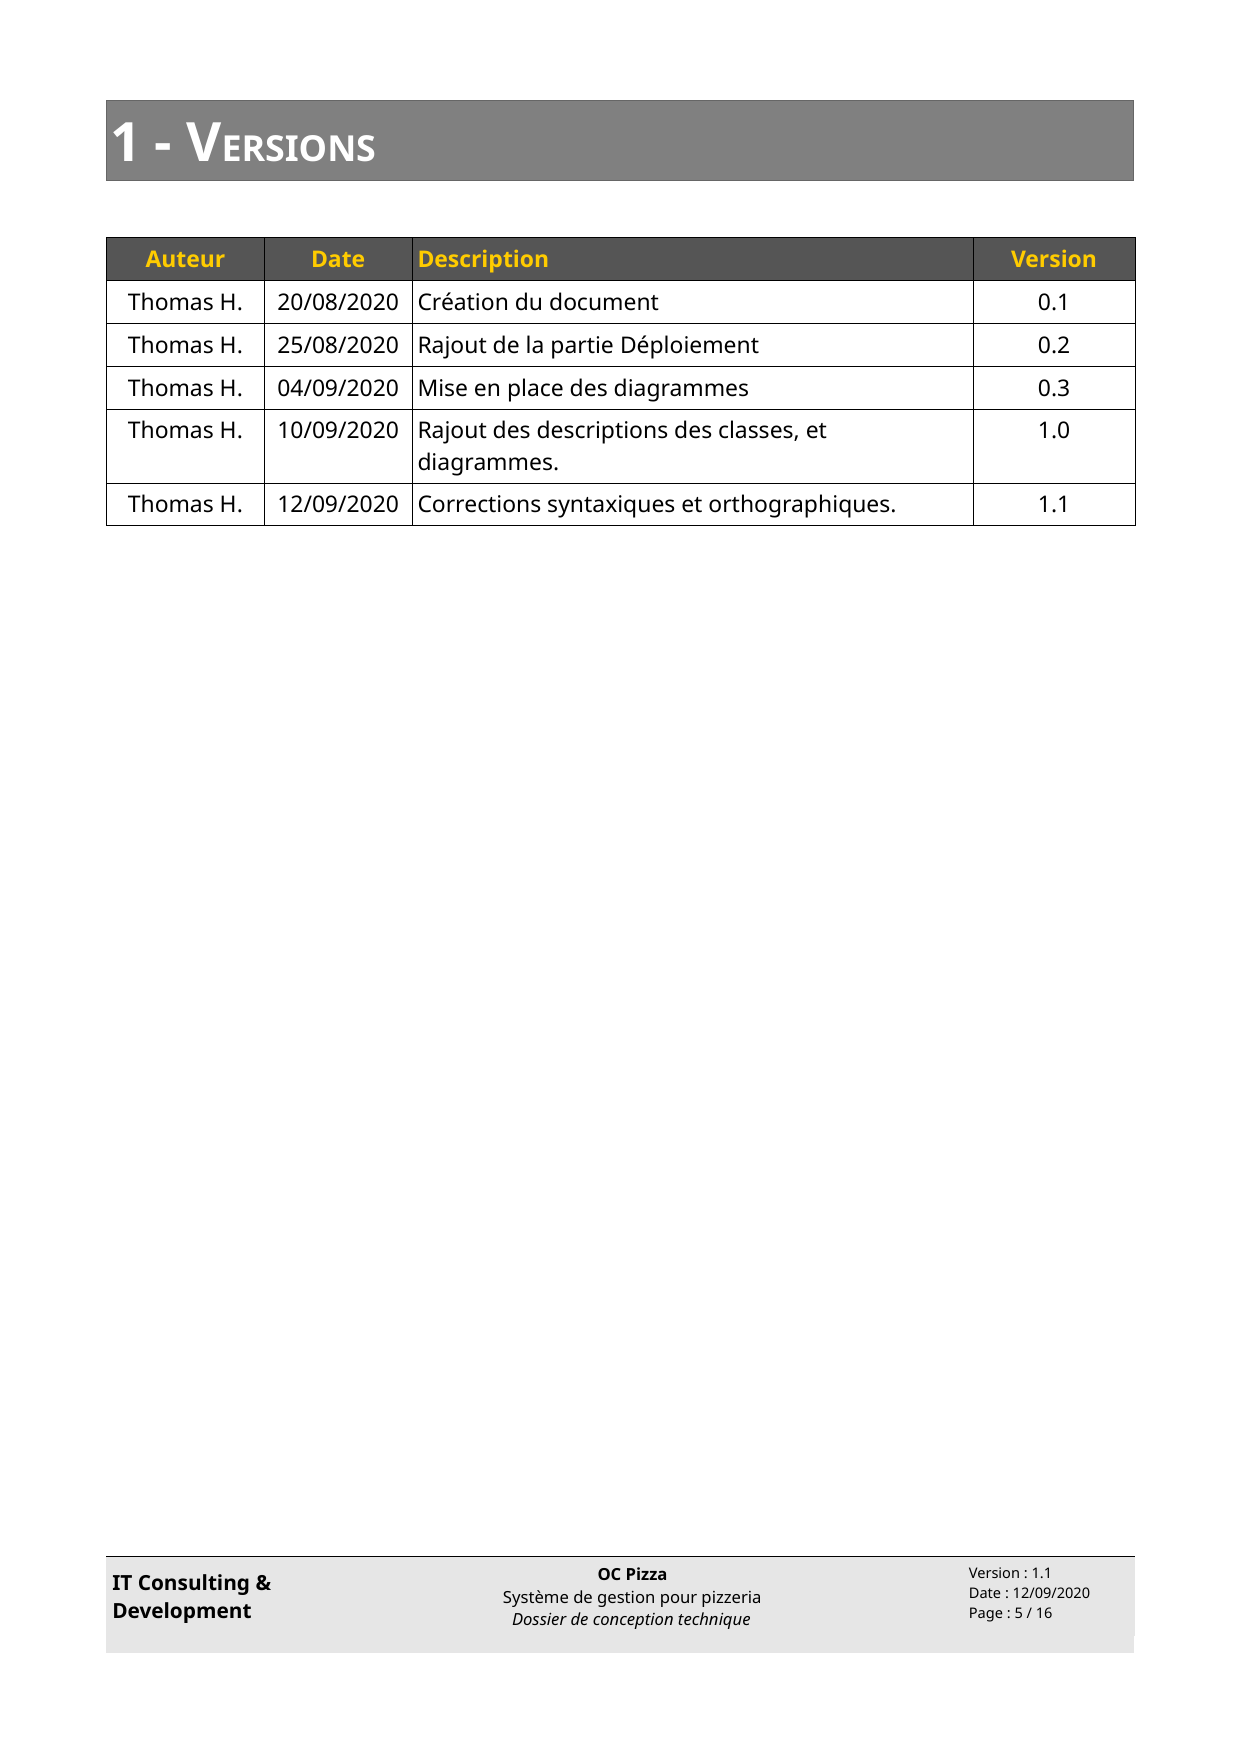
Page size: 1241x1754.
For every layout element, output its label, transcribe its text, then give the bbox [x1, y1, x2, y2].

table_cell Rajout de la partie Déploiement [413, 324, 973, 366]
table_cell 12/09/2020 [265, 484, 412, 525]
table_header Description [413, 238, 973, 280]
table_cell Thomas H. [107, 484, 264, 525]
table_cell 0.1 [974, 281, 1135, 323]
table_cell Rajout des descriptions des classes, et diagrammes. [413, 410, 973, 482]
table_cell Création du document [413, 281, 973, 323]
table_cell 04/09/2020 [265, 367, 412, 408]
table_cell 10/09/2020 [265, 410, 412, 482]
table_cell 25/08/2020 [265, 324, 412, 366]
table_cell 0.2 [974, 324, 1135, 366]
table_cell 1.0 [974, 410, 1135, 482]
subtitle Versions [107, 101, 1133, 180]
table_cell 1.1 [974, 484, 1135, 525]
table_cell Thomas H. [107, 410, 264, 482]
table_cell Mise en place des diagrammes [413, 367, 973, 408]
table_header Date [265, 238, 412, 280]
table_header Auteur [107, 238, 264, 280]
table_header Version [974, 238, 1135, 280]
table_cell Thomas H. [107, 367, 264, 408]
table_cell Thomas H. [107, 324, 264, 366]
table_cell 0.3 [974, 367, 1135, 408]
table_cell Corrections syntaxiques et orthographiques. [413, 484, 973, 525]
table_cell 20/08/2020 [265, 281, 412, 323]
table_cell Thomas H. [107, 281, 264, 323]
